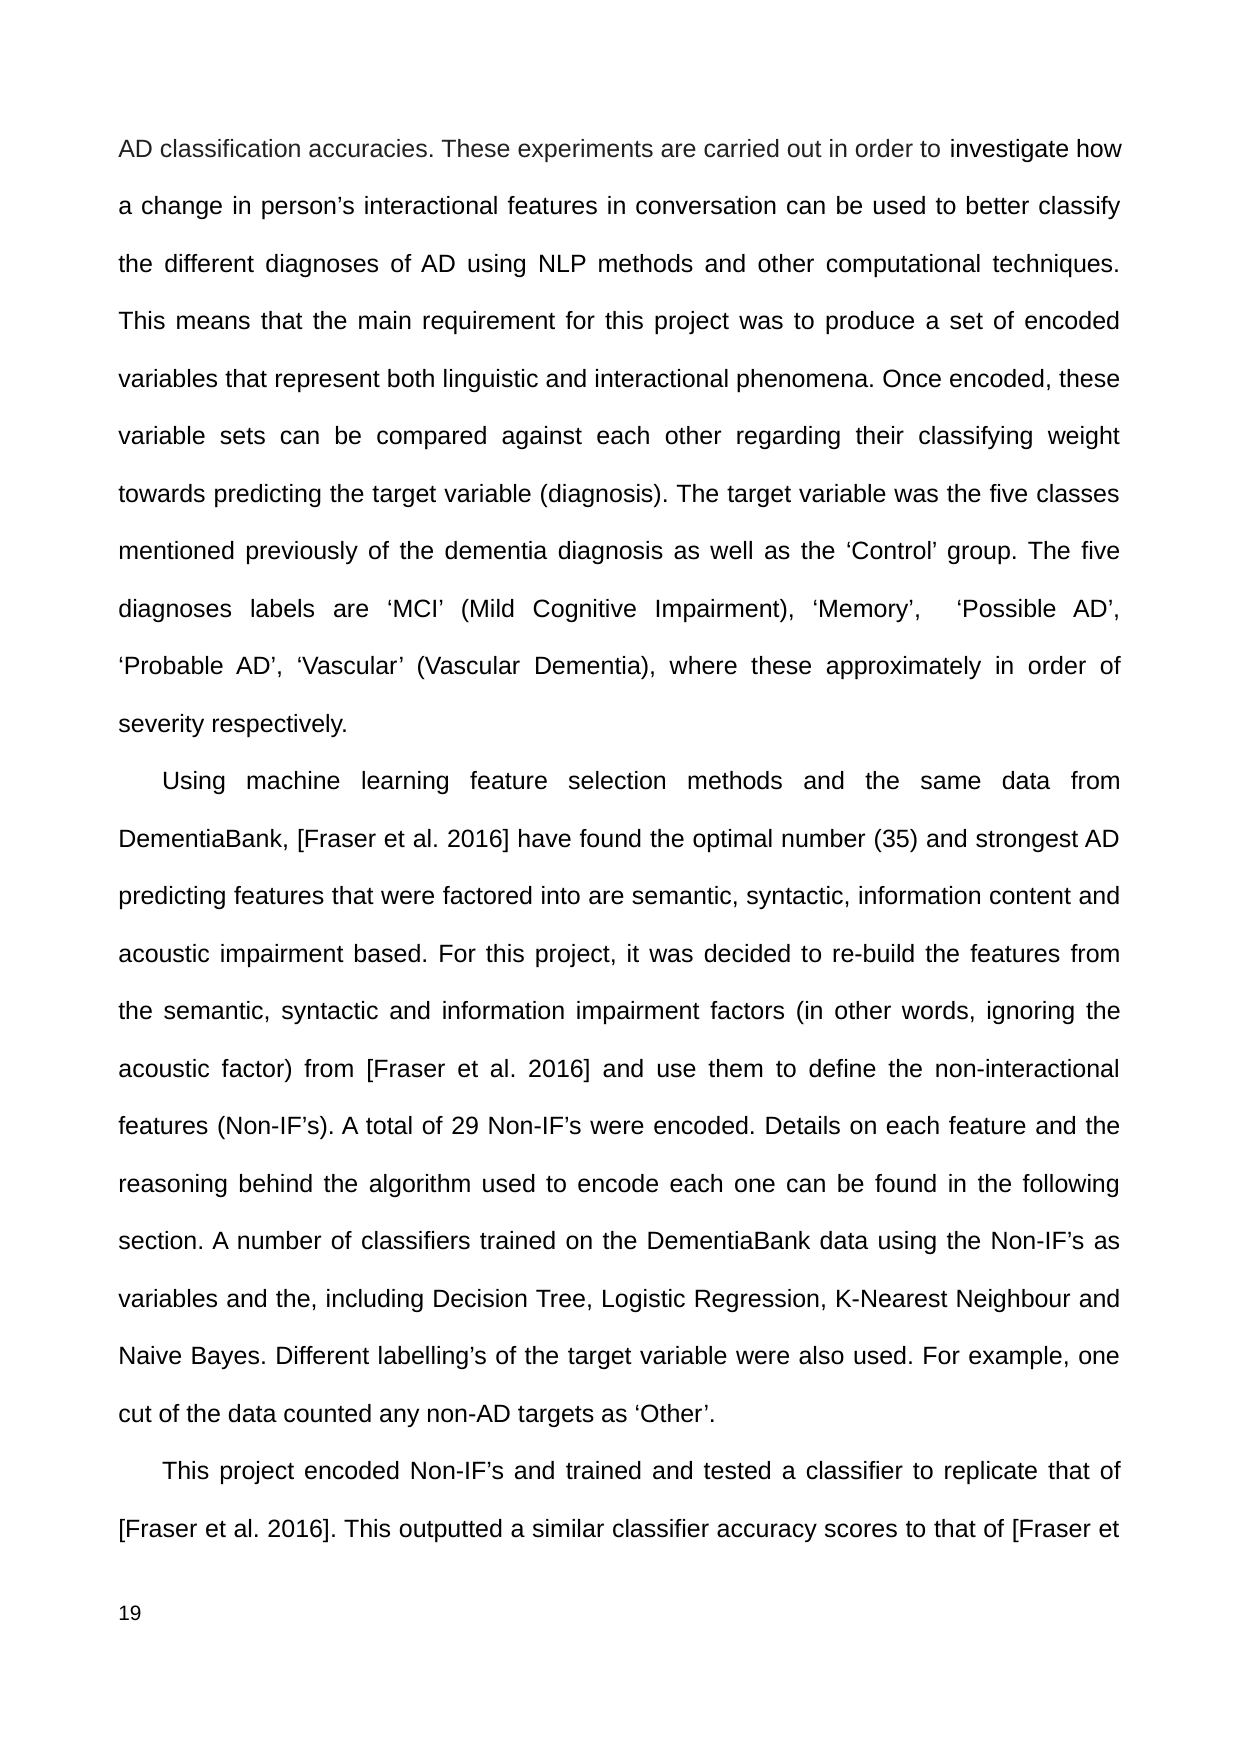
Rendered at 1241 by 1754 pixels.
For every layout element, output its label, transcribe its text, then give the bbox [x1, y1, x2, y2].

text AD classification accuracies. These experiments are carried out in order to investigate how a change in person’s interactional features in conversation can be used to better classify the different diagnoses of AD using NLP methods and other computational techniques. This means that the main requirement for this project was to produce a set of encoded variables that represent both linguistic and interactional phenomena. Once encoded, these variable sets can be compared against each other regarding their classifying weight towards predicting the target variable (diagnosis). The target variable was the five classes mentioned previously of the dementia diagnosis as well as the ‘Control’ group. The five diagnoses labels are ‘MCI’ (Mild Cognitive Impairment), ‘Memory’, ‘Possible AD’, ‘Probable AD’, ‘Vascular’ (Vascular Dementia), where these approximately in order of severity respectively. [118, 133, 1122, 737]
text This project encoded Non-IF’s and trained and tested a classifier to replicate that of [Fraser et al. 2016]. This outputted a similar classifier accuracy scores to that of [Fraser et [118, 1456, 1122, 1542]
text Using machine learning feature selection methods and the same data from DementiaBank, [Fraser et al. 2016] have found the optimal number (35) and strongest AD predicting features that were factored into are semantic, syntactic, information content and acoustic impairment based. For this project, it was decided to re-build the features from the semantic, syntactic and information impairment factors (in other words, ignoring the acoustic factor) from [Fraser et al. 2016] and use them to define the non-interactional features (Non-IF’s). A total of 29 Non-IF’s were encoded. Details on each feature and the reasoning behind the algorithm used to encode each one can be found in the following section. A number of classifiers trained on the DementiaBank data using the Non-IF’s as variables and the, including Decision Tree, Logistic Regression, K-Nearest Neighbour and Naive Bayes. Different labelling’s of the target variable were also used. For example, one cut of the data counted any non-AD targets as ‘Other’. [118, 766, 1122, 1427]
